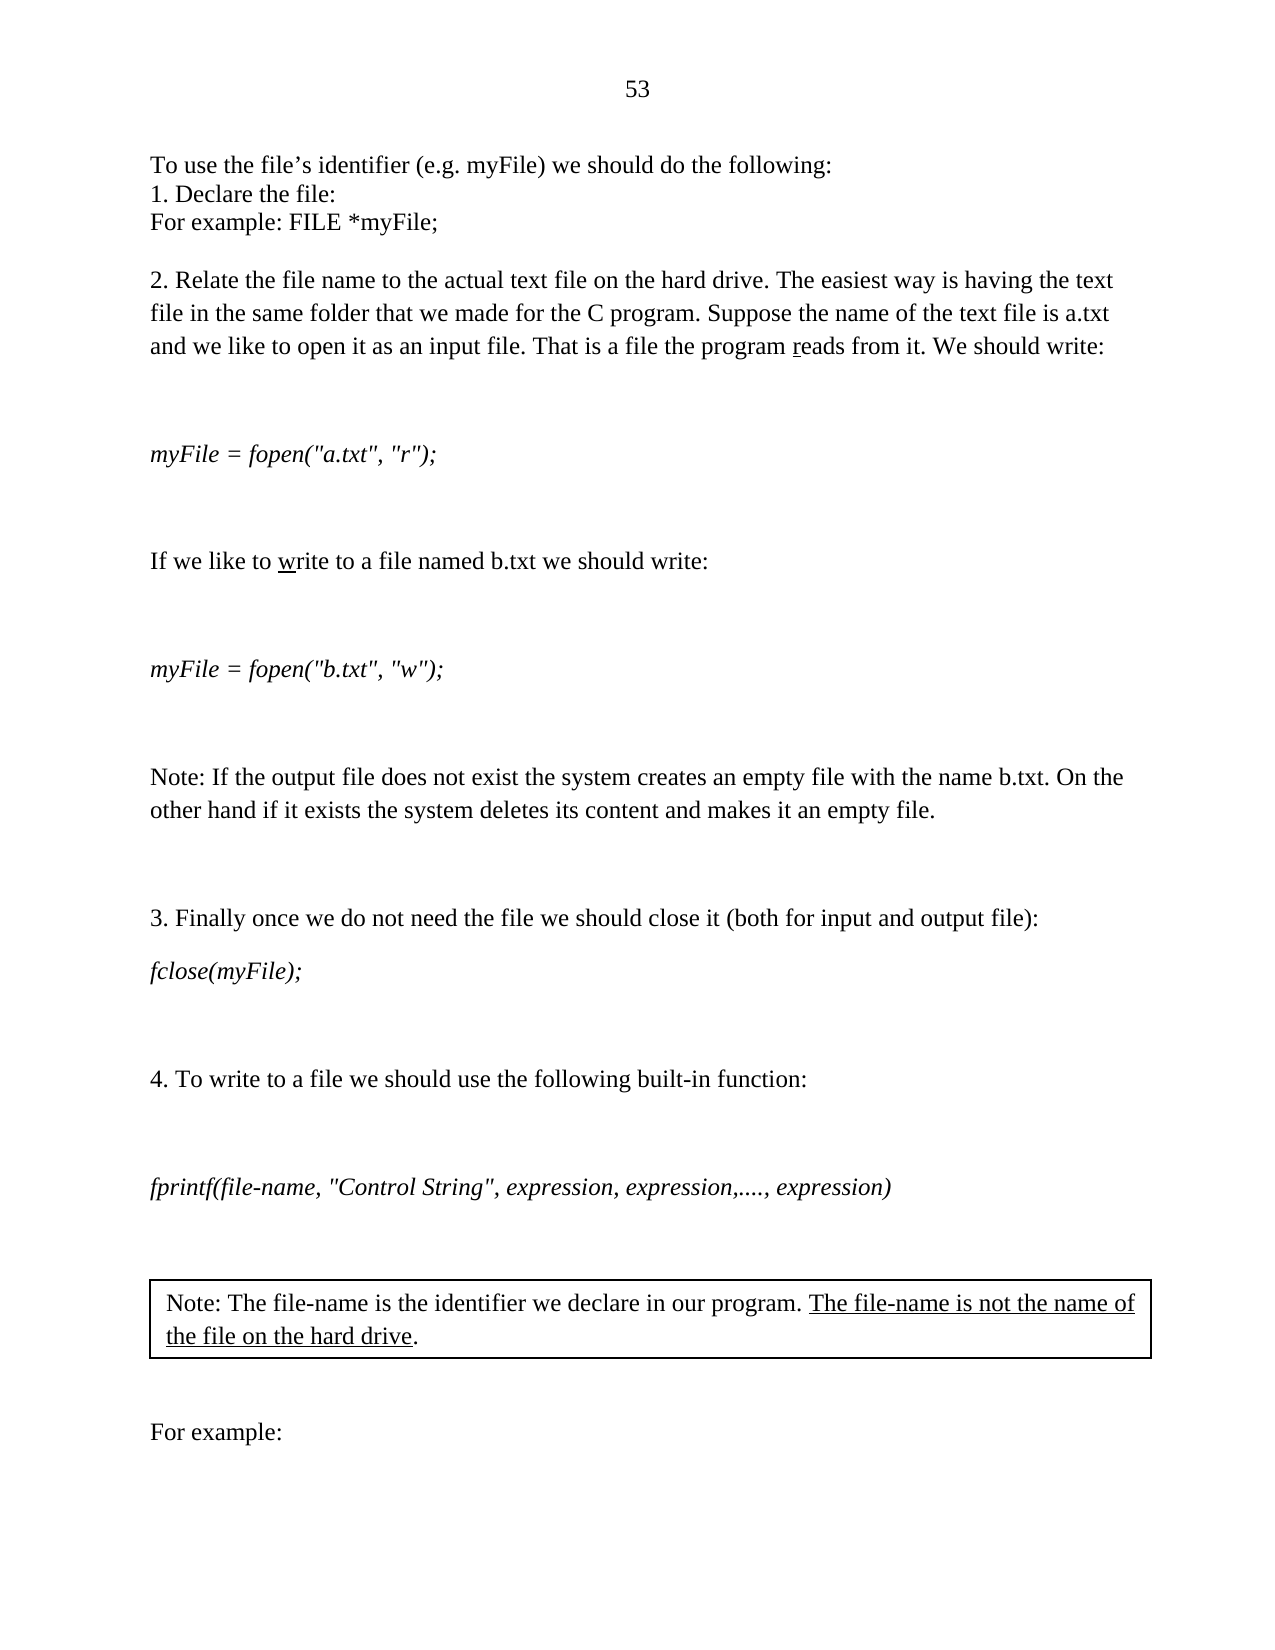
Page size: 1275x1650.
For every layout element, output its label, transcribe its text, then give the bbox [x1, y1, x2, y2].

text 3. Finally once we do not need the file we should close it (both for input and output file): [150, 903, 1125, 931]
subtitle To use the file’s identifier (e.g. myFile) we should do the following: [150, 150, 1125, 179]
text fclose(myFile); [150, 956, 1125, 985]
text myFile = fopen("b.txt", "w"); [150, 654, 1125, 683]
text Note: The file-name is the identifier we declare in our program. The file-name is not the name of the file on the hard drive. [166, 1288, 1135, 1350]
text For example: [150, 1417, 1125, 1446]
text If we like to write to a file named b.txt we should write: [150, 546, 1125, 575]
text 4. To write to a file we should use the following built-in function: [150, 1064, 1125, 1093]
text Note: If the output file does not exist the system creates an empty file with the name b.txt. On the other hand if it exists the system deletes its content and makes it an empty file. [150, 762, 1125, 824]
subtitle 1. Declare the file: [150, 179, 1125, 207]
subtitle For example: FILE *myFile; [150, 207, 1125, 236]
text 2. Relate the file name to the actual text file on the hard drive. The easiest way is having the text file in the same folder that we made for the C program. Suppose the name of the text file is a.txt and we like to open it as an input file. That is a file the program reads from it. We should write: [150, 265, 1125, 360]
text myFile = fopen("a.txt", "r"); [150, 439, 1125, 467]
text fprintf(file-name, "Control String", expression, expression,...., expression) [150, 1172, 1125, 1201]
